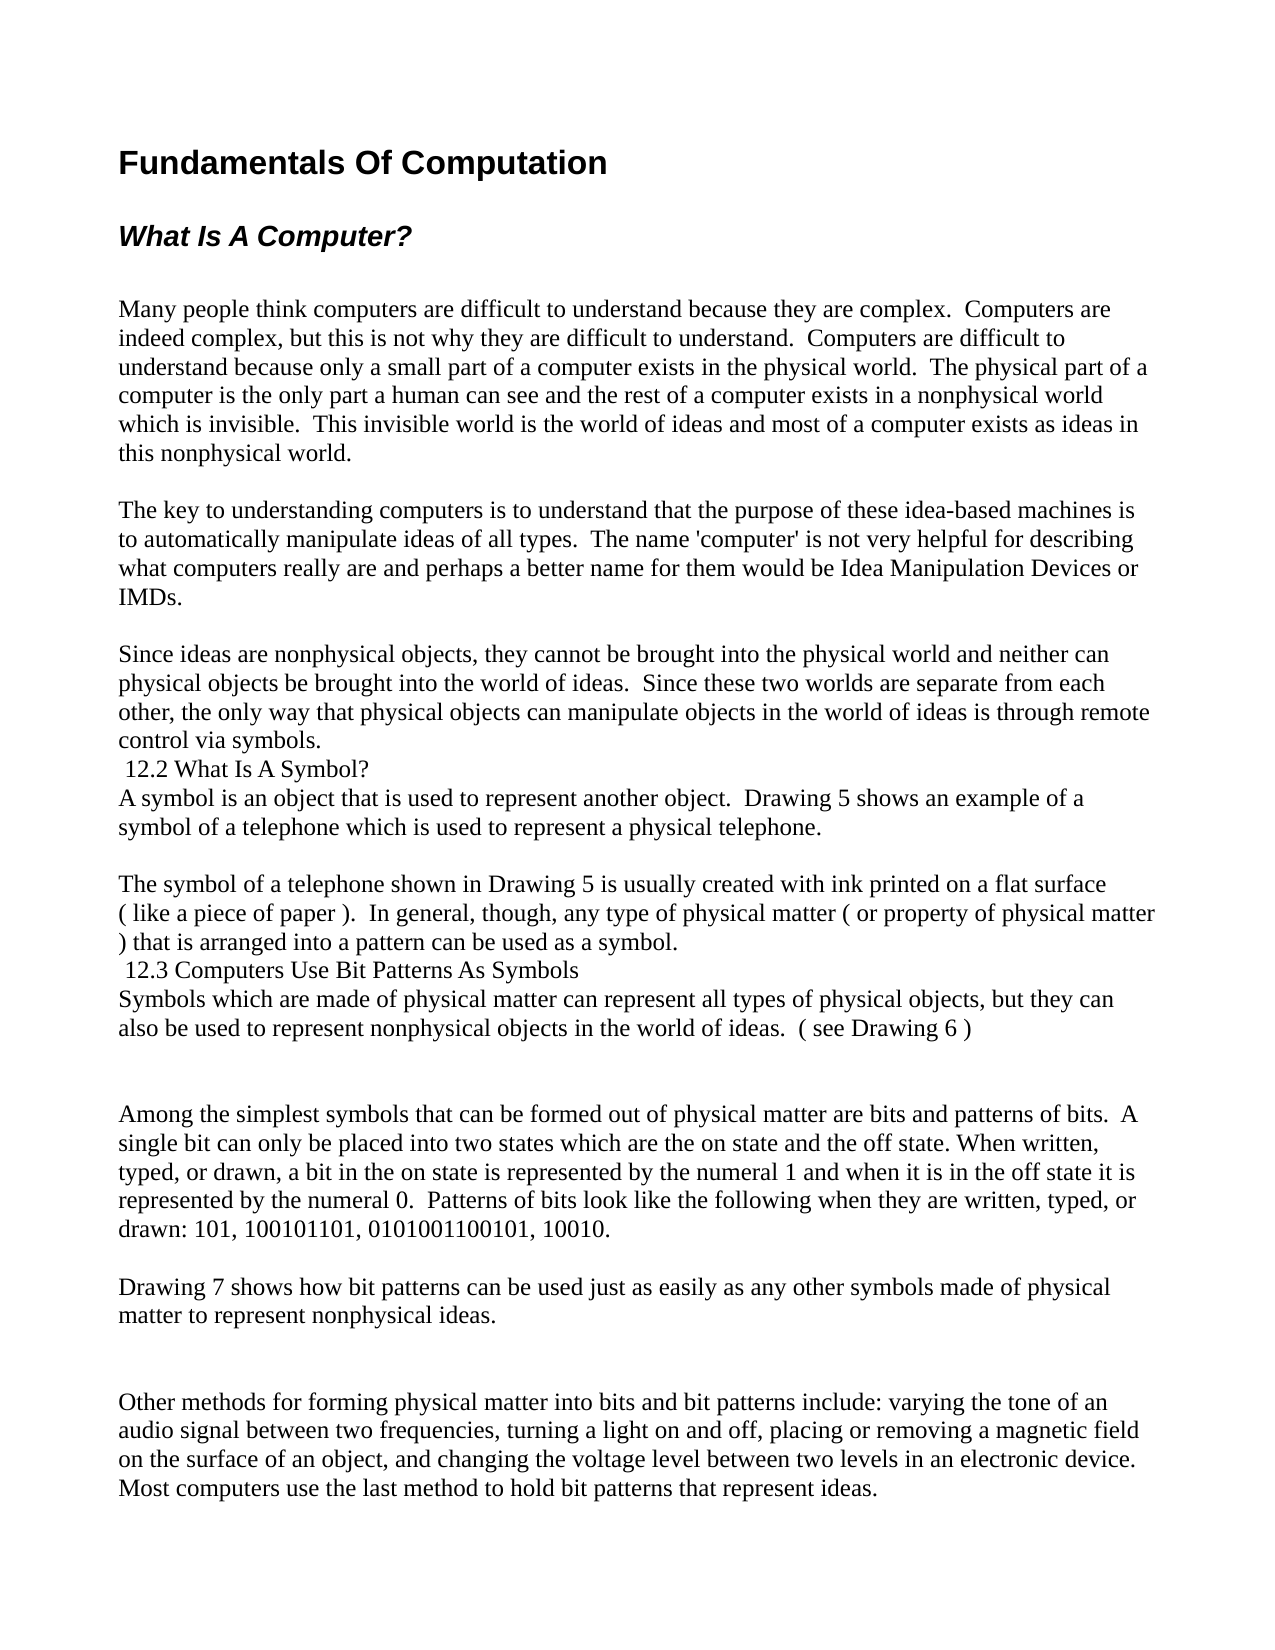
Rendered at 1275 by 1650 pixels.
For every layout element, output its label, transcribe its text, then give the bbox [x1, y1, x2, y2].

text 12.3 Computers Use Bit Patterns As Symbols [118, 955, 1157, 984]
text Symbols which are made of physical matter can represent all types of physical objects, but they can also be used to represent nonphysical objects in the world of ideas. ( see Drawing 6 ) [118, 984, 1157, 1042]
text Many people think computers are difficult to understand because they are complex. Computers are indeed complex, but this is not why they are difficult to understand. Computers are difficult to understand because only a small part of a computer exists in the physical world. The physical part of a computer is the only part a human can see and the rest of a computer exists in a nonphysical world which is invisible. This invisible world is the world of ideas and most of a computer exists as ideas in this nonphysical world. [118, 294, 1157, 467]
text A symbol is an object that is used to represent another object. Drawing 5 shows an example of a symbol of a telephone which is used to represent a physical telephone. [118, 783, 1157, 840]
text The symbol of a telephone shown in Drawing 5 is usually created with ink printed on a flat surface ( like a piece of paper ). In general, though, any type of physical matter ( or property of physical matter ) that is arranged into a pattern can be used as a symbol. [118, 869, 1157, 955]
subtitle What Is A Computer? [118, 219, 1157, 253]
text Drawing 7 shows how bit patterns can be used just as easily as any other symbols made of physical matter to represent nonphysical ideas. [118, 1272, 1157, 1329]
text 12.2 What Is A Symbol? [118, 754, 1157, 783]
text The key to understanding computers is to understand that the purpose of these idea-based machines is to automatically manipulate ideas of all types. The name 'computer' is not very helpful for describing what computers really are and perhaps a better name for them would be Idea Manipulation Devices or IMDs. [118, 495, 1157, 610]
text Since ideas are nonphysical objects, they cannot be brought into the physical world and neither can physical objects be brought into the world of ideas. Since these two worlds are separate from each other, the only way that physical objects can manipulate objects in the world of ideas is through remote control via symbols. [118, 639, 1157, 754]
subtitle Fundamentals Of Computation [118, 143, 1157, 182]
text Other methods for forming physical matter into bits and bit patterns include: varying the tone of an audio signal between two frequencies, turning a light on and off, placing or removing a magnetic field on the surface of an object, and changing the voltage level between two levels in an electronic device. Most computers use the last method to hold bit patterns that represent ideas. [118, 1387, 1157, 1502]
text Among the simplest symbols that can be formed out of physical matter are bits and patterns of bits. A single bit can only be placed into two states which are the on state and the off state. When written, typed, or drawn, a bit in the on state is represented by the numeral 1 and when it is in the off state it is represented by the numeral 0. Patterns of bits look like the following when they are written, typed, or drawn: 101, 100101101, 0101001100101, 10010. [118, 1099, 1157, 1243]
